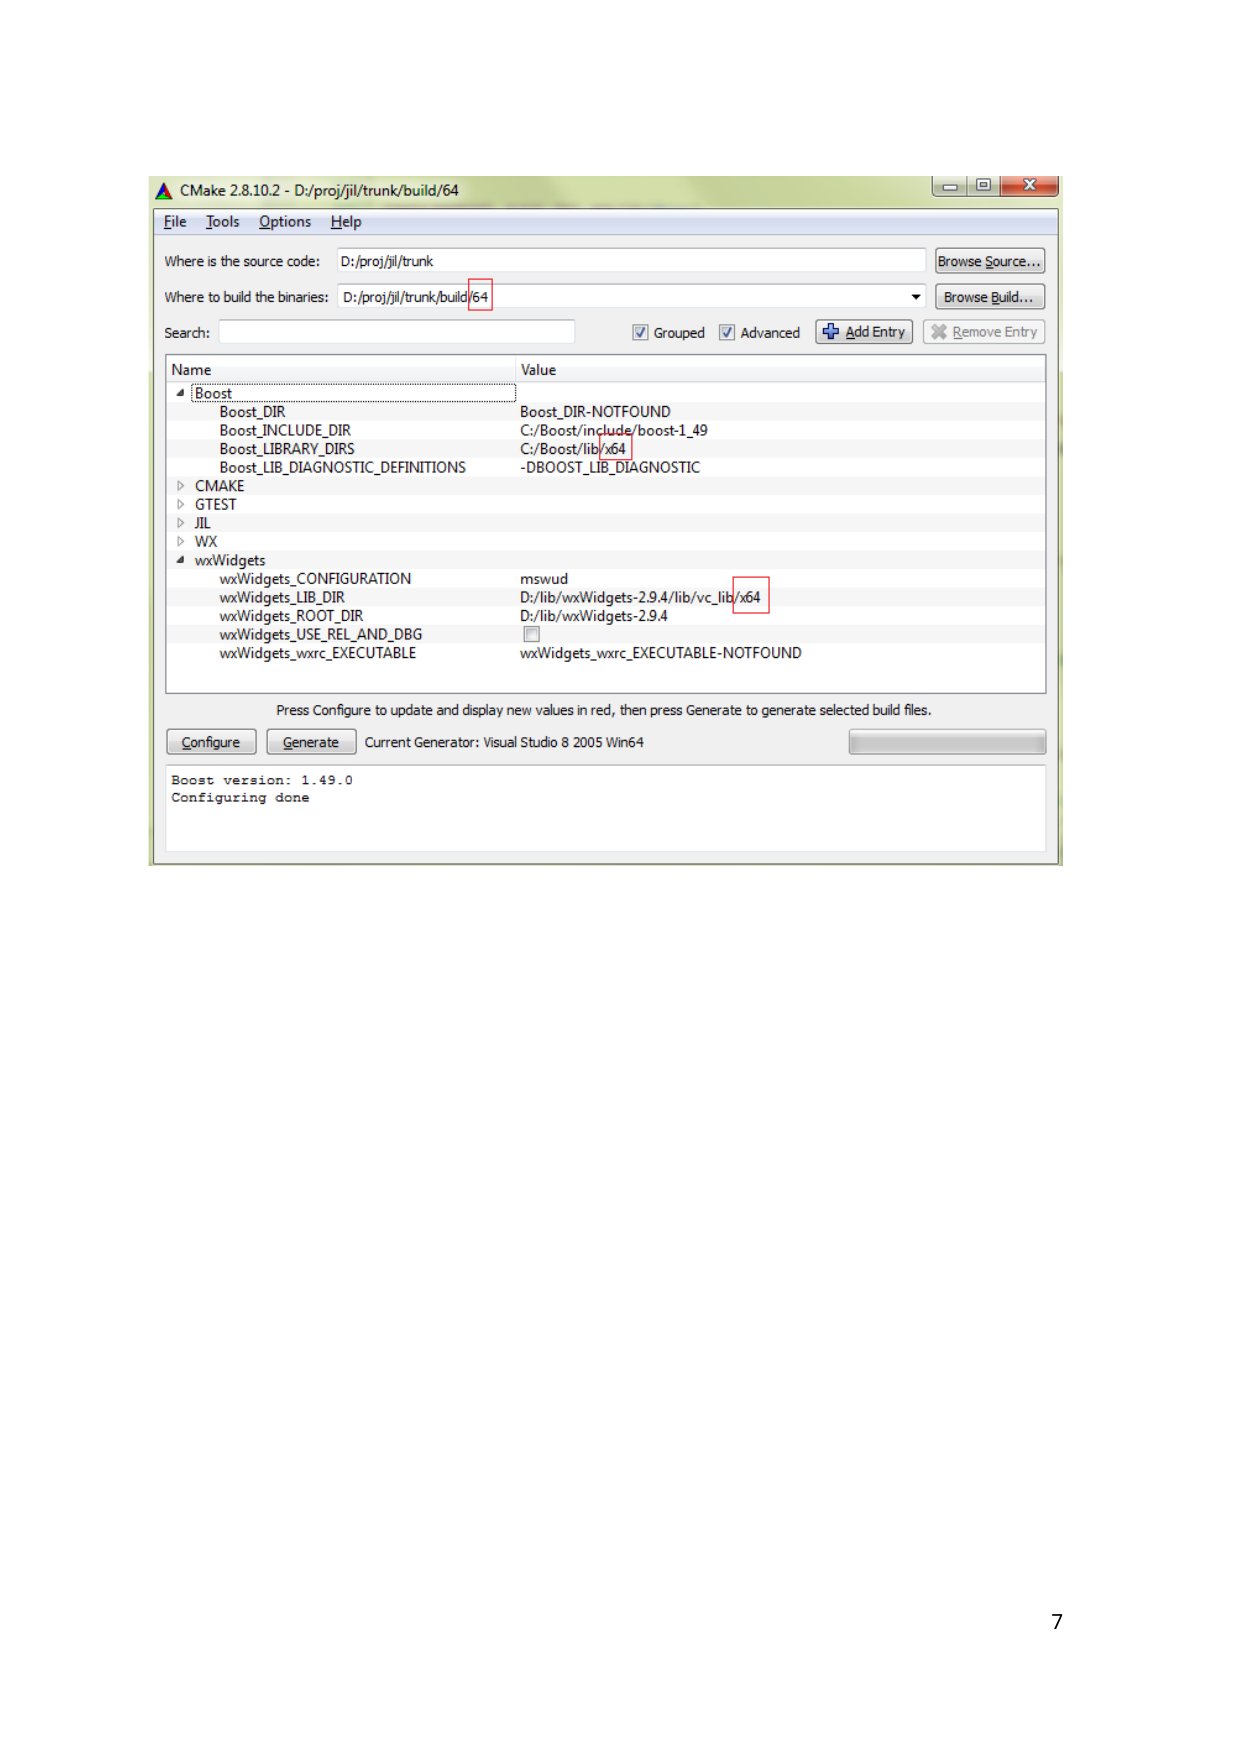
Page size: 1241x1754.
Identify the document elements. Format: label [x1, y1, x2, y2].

picture [148, 176, 1063, 866]
